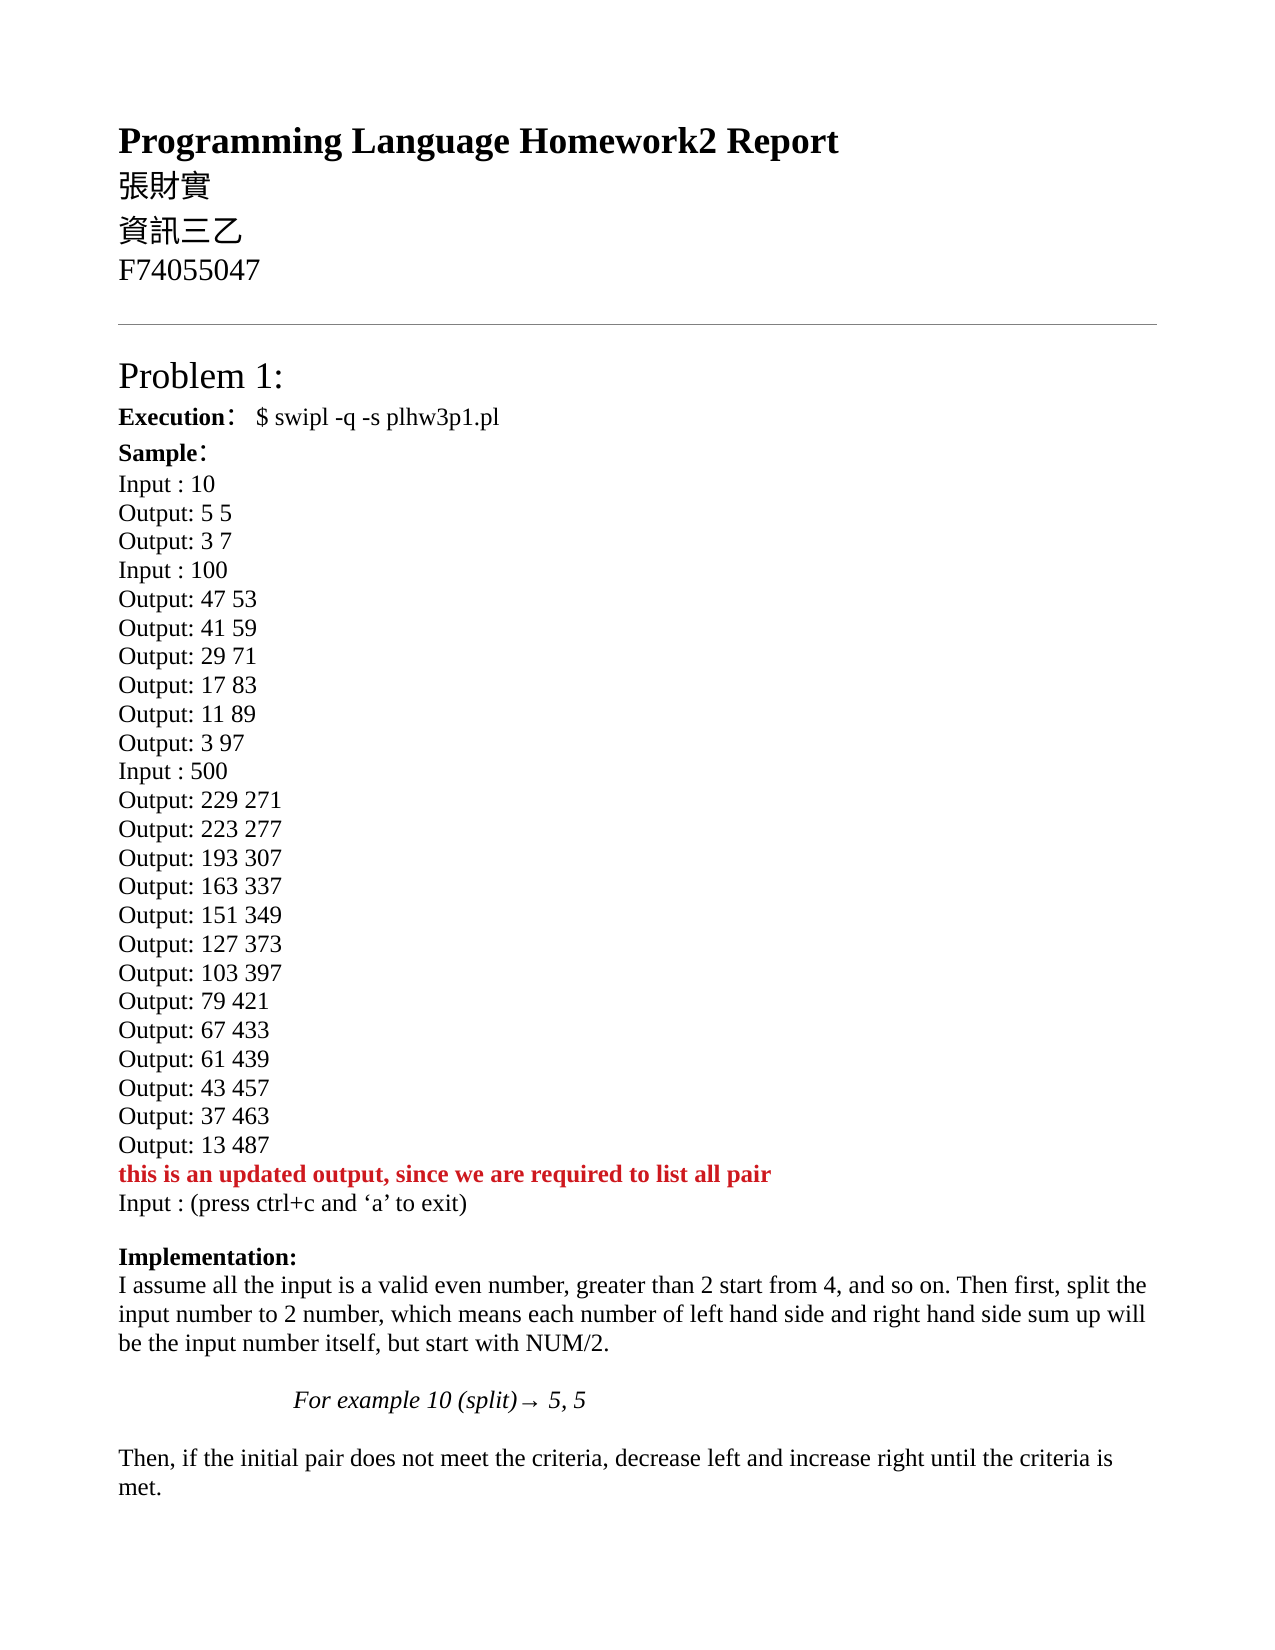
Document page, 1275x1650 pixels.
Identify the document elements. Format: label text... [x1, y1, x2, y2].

text Output: 193 307 [118, 843, 1157, 871]
text Output: 29 71 [118, 641, 1157, 670]
text Execution： $ swipl -q -s plhw3p1.pl [118, 396, 1157, 433]
text Problem 1: [118, 353, 1157, 396]
text Output: 3 7 [118, 526, 1157, 555]
text Output: 43 457 [118, 1073, 1157, 1101]
text For example 10 (split)→ 5, 5 [118, 1385, 1157, 1414]
text Output: 127 373 [118, 929, 1157, 958]
text Output: 37 463 [118, 1101, 1157, 1130]
text Output: 229 271 [118, 785, 1157, 814]
text Input : (press ctrl+c and ‘a’ to exit) [118, 1188, 1157, 1216]
text Output: 151 349 [118, 900, 1157, 929]
text Output: 5 5 [118, 498, 1157, 526]
text Input : 100 [118, 555, 1157, 584]
text 張財實 [118, 161, 1157, 206]
text Output: 47 53 [118, 584, 1157, 613]
text Output: 61 439 [118, 1044, 1157, 1073]
text Output: 67 433 [118, 1015, 1157, 1044]
text Output: 103 397 [118, 958, 1157, 986]
text Output: 41 59 [118, 613, 1157, 641]
text this is an updated output, since we are required to list all pair [118, 1159, 1157, 1188]
text Output: 79 421 [118, 986, 1157, 1015]
text Output: 17 83 [118, 670, 1157, 699]
text Output: 13 487 [118, 1130, 1157, 1159]
text 資訊三乙 [118, 206, 1157, 252]
text Sample： [118, 433, 1157, 469]
text Then, if the initial pair does not meet the criteria, decrease left and increase right until the criteria is met. [118, 1443, 1157, 1500]
text Output: 11 89 [118, 699, 1157, 728]
text Output: 223 277 [118, 814, 1157, 843]
text Programming Language Homework2 Report [118, 118, 1157, 161]
text Input : 10 [118, 469, 1157, 498]
text Input : 500 [118, 756, 1157, 785]
text I assume all the input is a valid even number, greater than 2 start from 4, and so on. Then first, split the input number to 2 number, which means each number of left hand side and right hand side sum up will be the input number itself, but start with NUM/2. [118, 1270, 1157, 1357]
text F74055047 [118, 252, 1157, 288]
text Implementation: [118, 1242, 1157, 1270]
text Output: 163 337 [118, 871, 1157, 900]
text Output: 3 97 [118, 728, 1157, 756]
